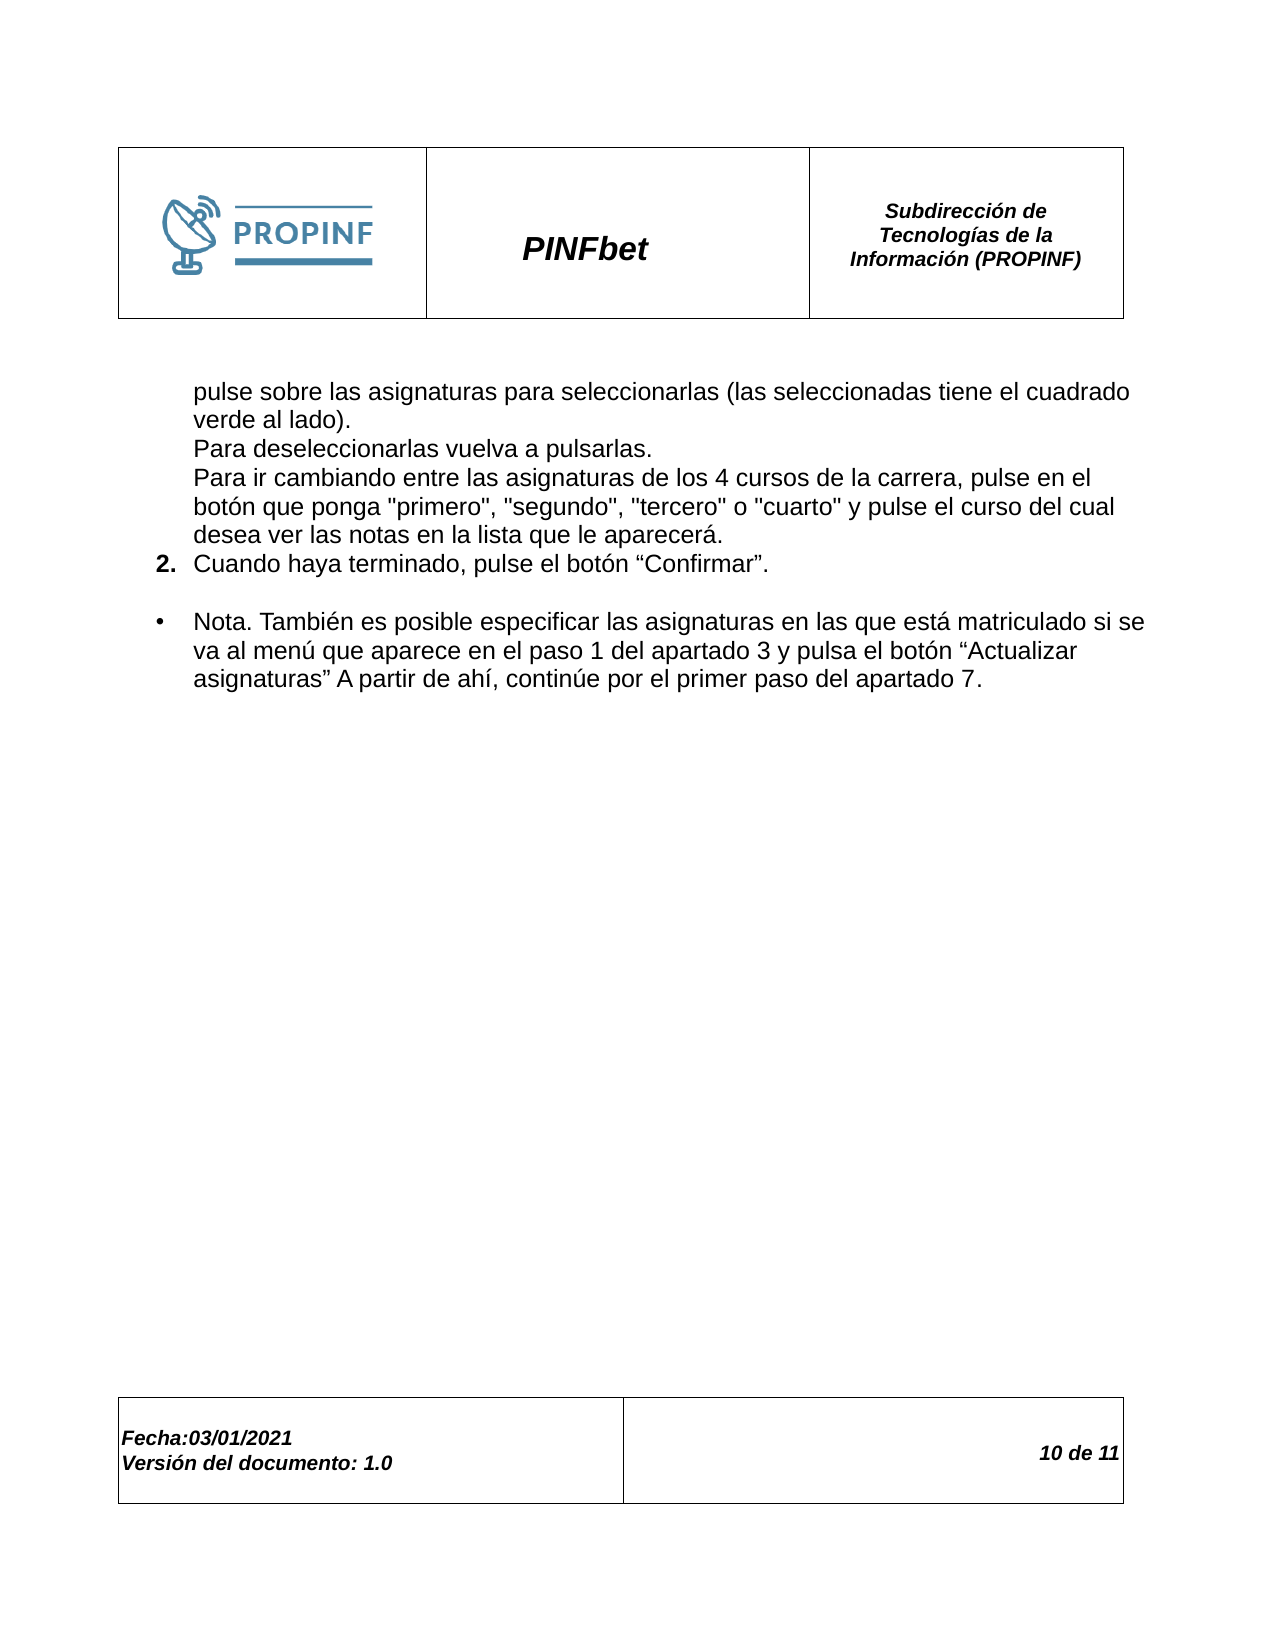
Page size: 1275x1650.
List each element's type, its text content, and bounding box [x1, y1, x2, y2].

picture [126, 172, 414, 303]
list Cuando haya terminado, pulse el botón “Confirmar”. [156, 549, 1157, 578]
list pulse sobre las asignaturas para seleccionarlas (las seleccionadas tiene el cuadrado verde al lado). Para deseleccionarlas vuelva a pulsarlas. Para ir cambiando entre las asignaturas de los 4 cursos de la carrera, pulse en el botón que ponga "primero", "segundo", "tercero" o "cuarto" y pulse el curso del cual desea ver las notas en la lista que le aparecerá. [156, 377, 1157, 549]
list Nota. También es posible especificar las asignaturas en las que está matriculado si se va al menú que aparece en el paso 1 del apartado 3 y pulsa el botón “Actualizar asignaturas” A partir de ahí, continúe por el primer paso del apartado 7. [156, 607, 1157, 693]
